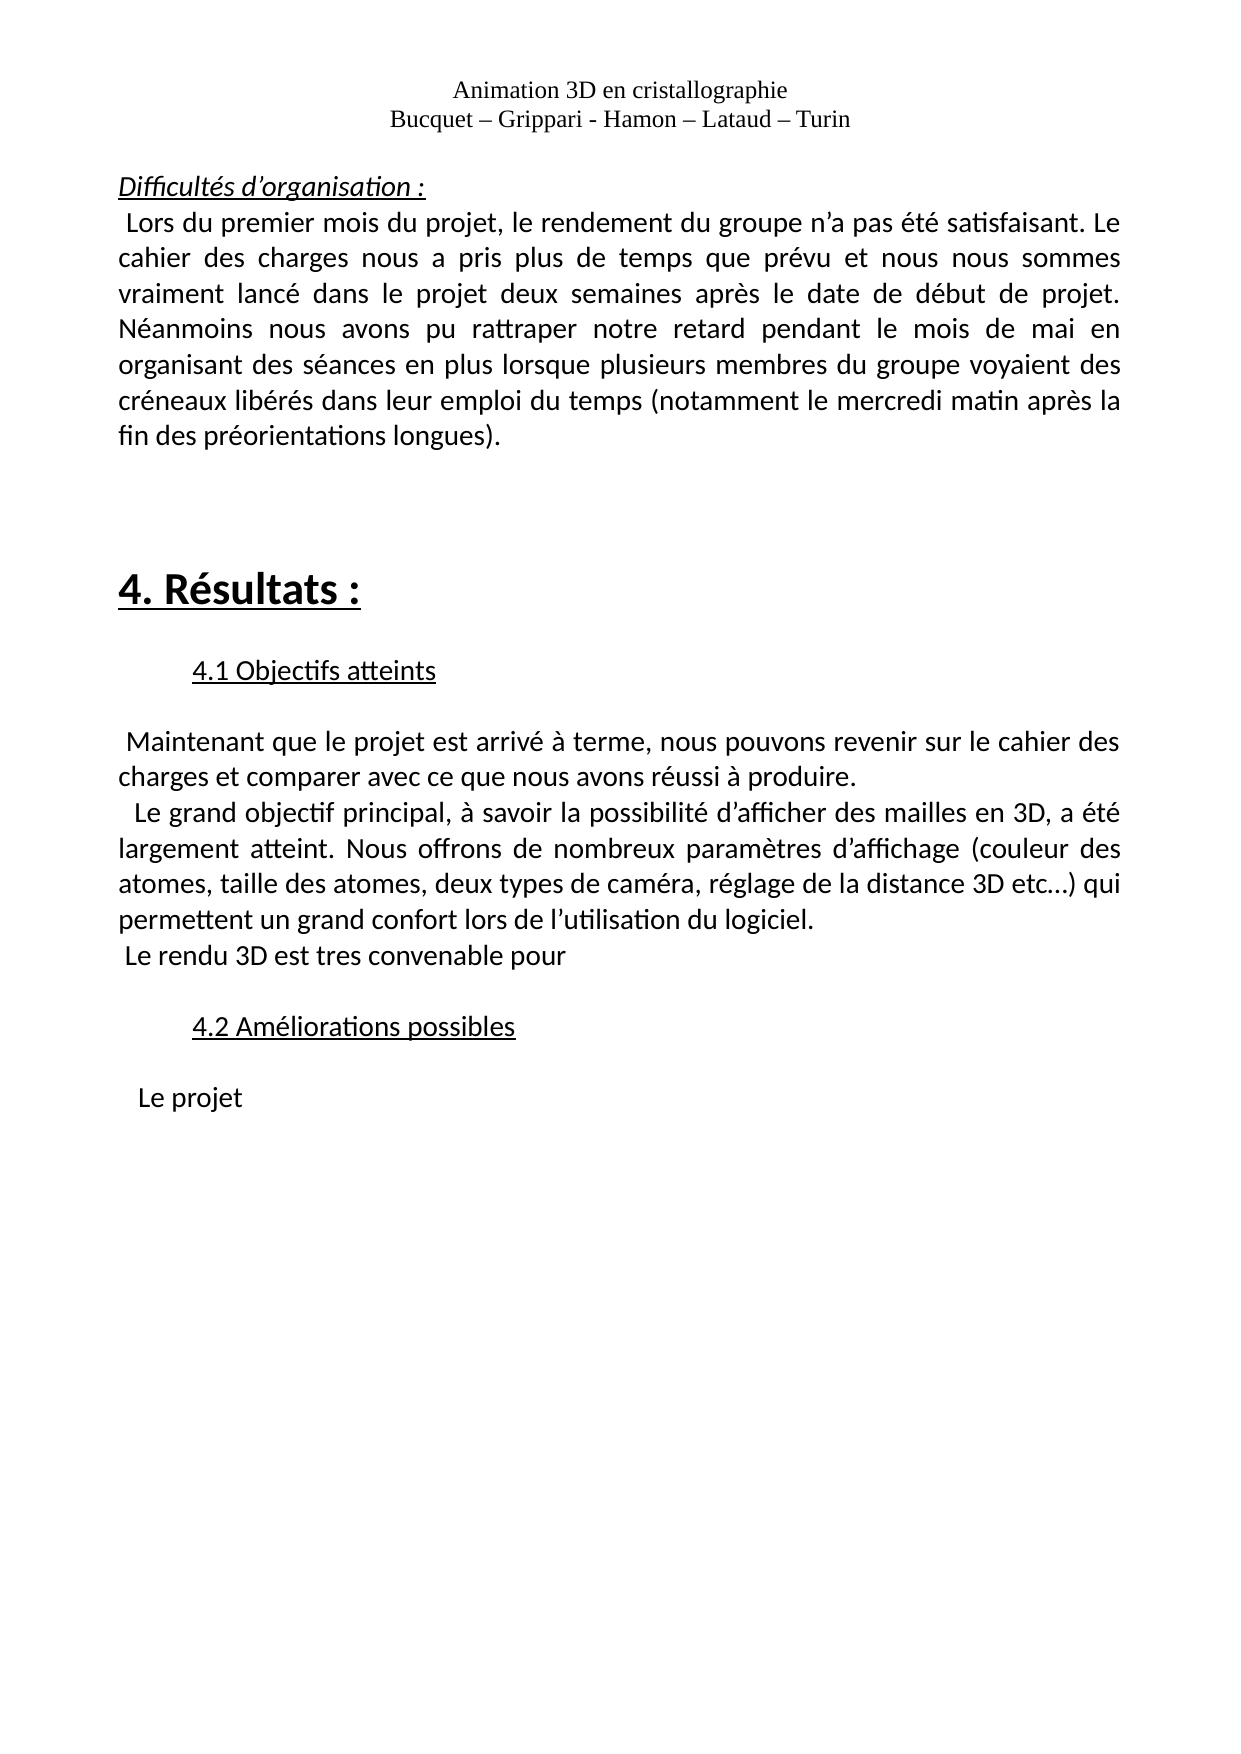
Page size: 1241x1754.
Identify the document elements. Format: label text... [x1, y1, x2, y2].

text Le projet [118, 1079, 1122, 1115]
text 4.1 Objectifs atteints [118, 652, 1122, 687]
text Le rendu 3D est tres convenable pour [118, 937, 1122, 972]
text Lors du premier mois du projet, le rendement du groupe n’a pas été satisfaisant. Le cahier des charges nous a pris plus de temps que prévu et nous nous sommes vraiment lancé dans le projet deux semaines après le date de début de projet. Néanmoins nous avons pu rattraper notre retard pendant le mois de mai en organisant des séances en plus lorsque plusieurs membres du groupe voyaient des créneaux libérés dans leur emploi du temps (notamment le mercredi matin après la fin des préorientations longues). [118, 204, 1122, 453]
text Maintenant que le projet est arrivé à terme, nous pouvons revenir sur le cahier des charges et comparer avec ce que nous avons réussi à produire. [118, 723, 1122, 794]
text Difficultés d’organisation : [118, 168, 1122, 204]
text 4.2 Améliorations possibles [118, 1008, 1122, 1043]
text 4. Résultats : [118, 560, 1122, 616]
text Le grand objectif principal, à savoir la possibilité d’afficher des mailles en 3D, a été largement atteint. Nous offrons de nombreux paramètres d’affichage (couleur des atomes, taille des atomes, deux types de caméra, réglage de la distance 3D etc…) qui permettent un grand confort lors de l’utilisation du logiciel. [118, 794, 1122, 937]
